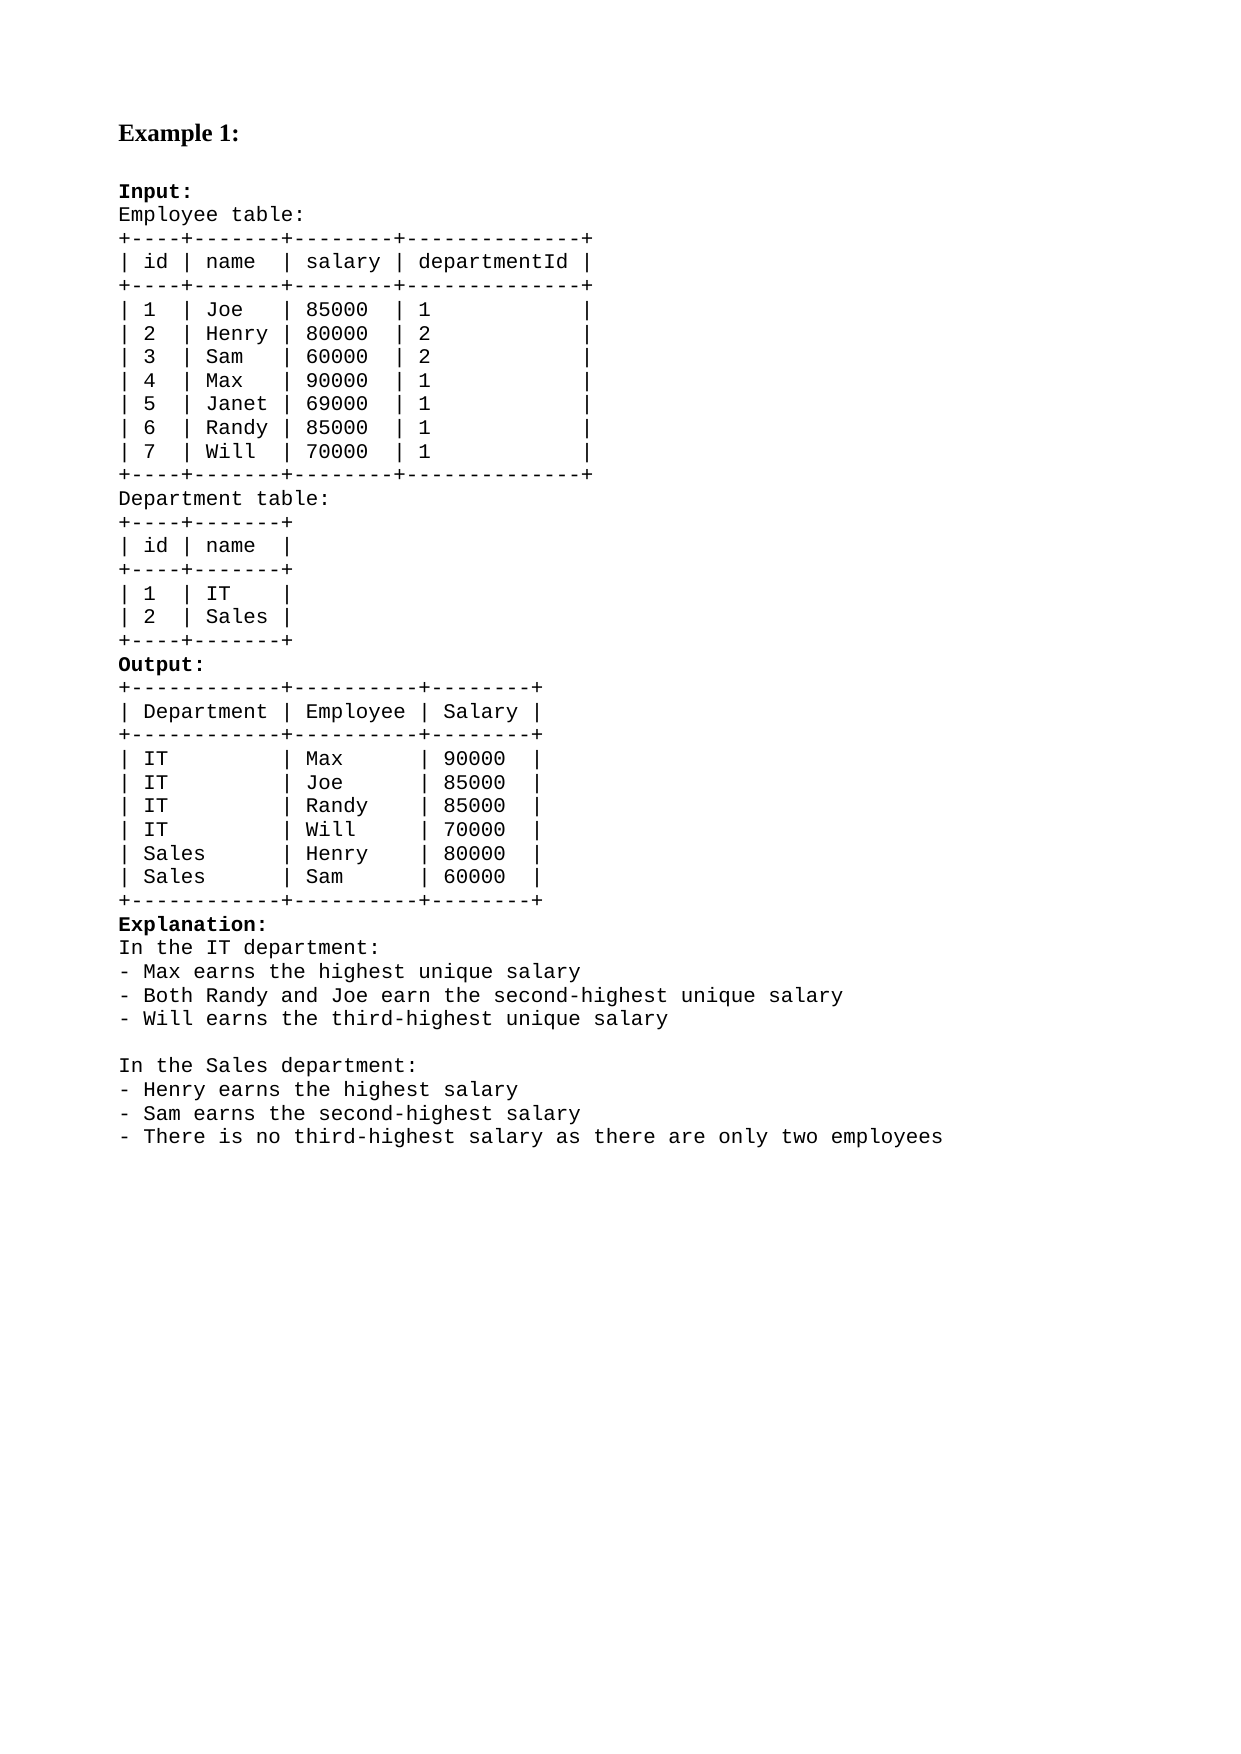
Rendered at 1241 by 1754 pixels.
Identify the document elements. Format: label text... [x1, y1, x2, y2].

text | 3 | Sam | 60000 | 2 | [118, 346, 1122, 370]
text | 7 | Will | 70000 | 1 | [118, 441, 1122, 464]
text | 5 | Janet | 69000 | 1 | [118, 393, 1122, 417]
text - Both Randy and Joe earn the second-highest unique salary [118, 984, 1122, 1008]
text | 1 | Joe | 85000 | 1 | [118, 299, 1122, 322]
text | IT | Will | 70000 | [118, 819, 1122, 843]
text +----+-------+--------+--------------+ [118, 228, 1122, 252]
text Department table: [118, 488, 1122, 512]
text | Sales | Sam | 60000 | [118, 866, 1122, 890]
text Example 1: [118, 118, 1122, 147]
text - There is no third-highest salary as there are only two employees [118, 1126, 1122, 1150]
text +----+-------+ [118, 512, 1122, 535]
text - Henry earns the highest salary [118, 1079, 1122, 1103]
text - Sam earns the second-highest salary [118, 1103, 1122, 1126]
text | 1 | IT | [118, 583, 1122, 606]
text | 2 | Sales | [118, 606, 1122, 630]
text | 4 | Max | 90000 | 1 | [118, 370, 1122, 393]
text | Sales | Henry | 80000 | [118, 843, 1122, 866]
text +----+-------+--------+--------------+ [118, 464, 1122, 488]
text - Max earns the highest unique salary [118, 961, 1122, 984]
text | 6 | Randy | 85000 | 1 | [118, 417, 1122, 441]
text | IT | Joe | 85000 | [118, 772, 1122, 795]
text In the Sales department: [118, 1056, 1122, 1079]
text +----+-------+ [118, 630, 1122, 653]
text In the IT department: [118, 937, 1122, 961]
text +------------+----------+--------+ [118, 890, 1122, 914]
text | id | name | [118, 535, 1122, 559]
text | IT | Max | 90000 | [118, 748, 1122, 772]
text Input: [118, 181, 1122, 204]
text Employee table: [118, 204, 1122, 228]
text - Will earns the third-highest unique salary [118, 1008, 1122, 1032]
text Explanation: [118, 914, 1122, 937]
text +----+-------+--------+--------------+ [118, 275, 1122, 299]
text +------------+----------+--------+ [118, 724, 1122, 748]
text +----+-------+ [118, 559, 1122, 583]
text Output: [118, 653, 1122, 677]
text | 2 | Henry | 80000 | 2 | [118, 322, 1122, 346]
text +------------+----------+--------+ [118, 677, 1122, 701]
text | Department | Employee | Salary | [118, 701, 1122, 724]
text | id | name | salary | departmentId | [118, 252, 1122, 275]
text | IT | Randy | 85000 | [118, 795, 1122, 819]
